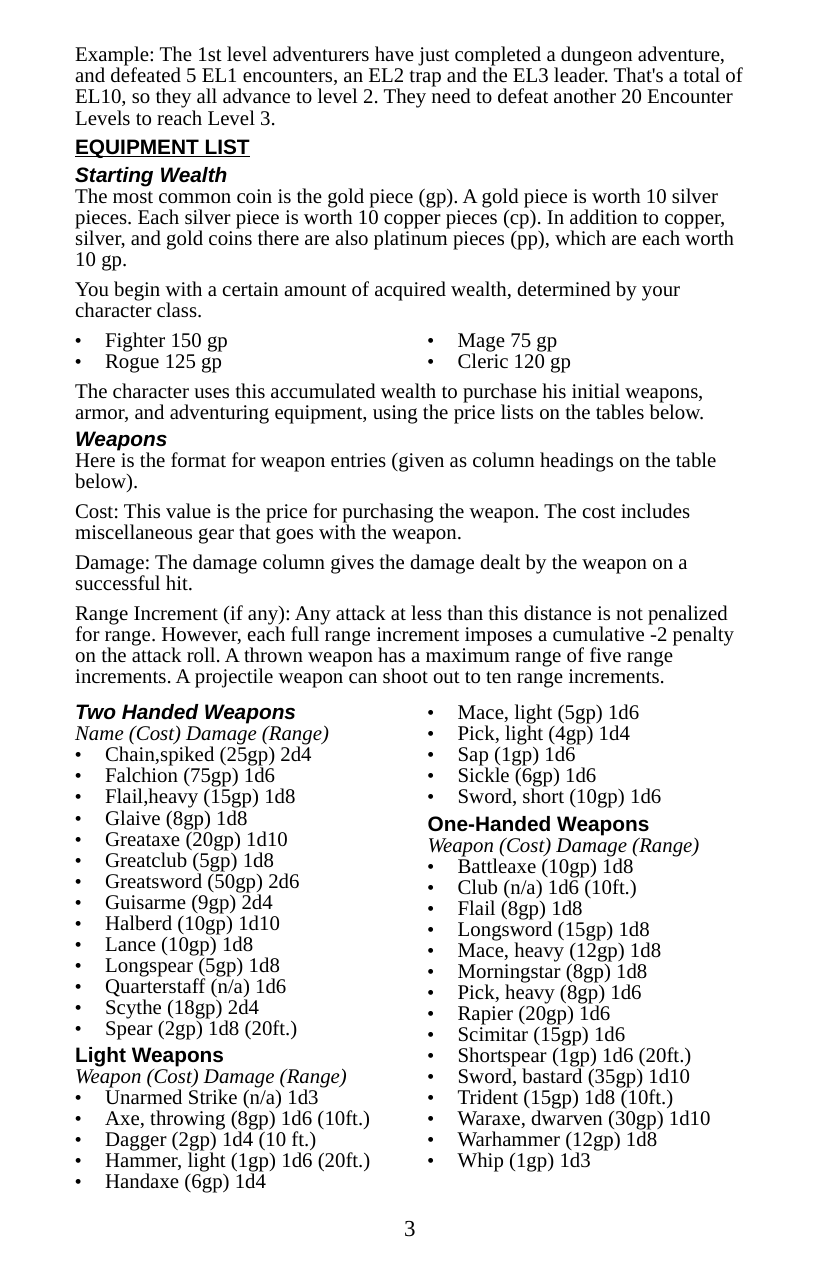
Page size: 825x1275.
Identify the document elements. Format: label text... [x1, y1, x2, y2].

list Greatsword (50gp) 2d6 [75, 871, 397, 892]
subtitle Weapons [75, 429, 750, 451]
list Rogue 125 gp [75, 351, 397, 372]
list Scythe (18gp) 2d4 [75, 997, 397, 1018]
list Hammer, light (1gp) 1d6 (20ft.) [75, 1151, 397, 1172]
list Falchion (75gp) 1d6 [75, 766, 397, 787]
list Sword, short (10gp) 1d6 [427, 787, 750, 808]
list Pick, heavy (8gp) 1d6 [427, 982, 750, 1003]
list Handaxe (6gp) 1d4 [75, 1172, 397, 1193]
subtitle Equipment List [75, 138, 750, 159]
list Rapier (20gp) 1d6 [427, 1003, 750, 1024]
list Chain,spiked (25gp) 2d4 [75, 745, 397, 766]
list Greataxe (20gp) 1d10 [75, 829, 397, 850]
list Sword, bastard (35gp) 1d10 [427, 1067, 750, 1088]
list Whip (1gp) 1d3 [427, 1151, 750, 1172]
list Shortspear (1gp) 1d6 (20ft.) [427, 1046, 750, 1067]
subtitle Two Handed Weapons [75, 703, 397, 724]
list Pick, light (4gp) 1d4 [427, 724, 750, 745]
text Here is the format for weapon entries (given as column headings on the table below). [75, 451, 750, 493]
list Guisarme (9gp) 2d4 [75, 892, 397, 913]
list Trident (15gp) 1d8 (10ft.) [427, 1088, 750, 1109]
list Flail (8gp) 1d8 [427, 898, 750, 919]
list Cleric 120 gp [427, 351, 750, 372]
list Scimitar (15gp) 1d6 [427, 1024, 750, 1046]
list Spear (2gp) 1d8 (20ft.) [75, 1018, 397, 1039]
subtitle Light Weapons [75, 1046, 397, 1067]
list Dagger (2gp) 1d4 (10 ft.) [75, 1130, 397, 1151]
text Cost: This value is the price for purchasing the weapon. The cost includes miscellaneous gear that goes with the weapon. [75, 502, 750, 544]
list Waraxe, dwarven (30gp) 1d10 [427, 1109, 750, 1130]
list Mace, heavy (12gp) 1d8 [427, 940, 750, 961]
list Fighter 150 gp [75, 330, 397, 351]
subtitle One-Handed Weapons [427, 814, 750, 835]
text You begin with a certain amount of acquired wealth, determined by your character class. [75, 279, 750, 321]
text Damage: The damage column gives the damage dealt by the weapon on a successful hit. [75, 553, 750, 595]
text The character uses this accumulated wealth to purchase his initial weapons, armor, and adventuring equipment, using the price lists on the tables below. [75, 381, 750, 423]
text Name (Cost) Damage (Range) [75, 724, 397, 745]
subtitle Starting Wealth [75, 165, 750, 186]
list Axe, throwing (8gp) 1d6 (10ft.) [75, 1109, 397, 1130]
list Morningstar (8gp) 1d8 [427, 961, 750, 982]
text The most common coin is the gold piece (gp). A gold piece is worth 10 silver pieces. Each silver piece is worth 10 copper pieces (cp). In addition to copper, silver, and gold coins there are also platinum pieces (pp), which are each worth 10 gp. [75, 186, 750, 270]
text Weapon (Cost) Damage (Range) [427, 835, 750, 856]
list Greatclub (5gp) 1d8 [75, 850, 397, 871]
text Example: The 1st level adventurers have just completed a dungeon adventure, and defeated 5 EL1 encounters, an EL2 trap and the EL3 leader. That's a total of EL10, so they all advance to level 2. They need to defeat another 20 Encounter Levels to reach Level 3. [75, 45, 750, 129]
list Glaive (8gp) 1d8 [75, 808, 397, 829]
list Longspear (5gp) 1d8 [75, 955, 397, 976]
list Club (n/a) 1d6 (10ft.) [427, 877, 750, 898]
list Flail,heavy (15gp) 1d8 [75, 787, 397, 808]
list Sickle (6gp) 1d6 [427, 766, 750, 787]
list Quarterstaff (n/a) 1d6 [75, 976, 397, 997]
list Sap (1gp) 1d6 [427, 745, 750, 766]
list Halberd (10gp) 1d10 [75, 913, 397, 934]
list Battleaxe (10gp) 1d8 [427, 856, 750, 877]
list Longsword (15gp) 1d8 [427, 919, 750, 940]
list Mace, light (5gp) 1d6 [427, 703, 750, 724]
list Warhammer (12gp) 1d8 [427, 1130, 750, 1151]
text Weapon (Cost) Damage (Range) [75, 1067, 397, 1088]
list Mage 75 gp [427, 330, 750, 351]
list Lance (10gp) 1d8 [75, 934, 397, 955]
text Range Increment (if any): Any attack at less than this distance is not penalized for range. However, each full range increment imposes a cumulative -2 penalty on the attack roll. A thrown weapon has a maximum range of five range increments. A projectile weapon can shoot out to ten range increments. [75, 604, 750, 688]
list Unarmed Strike (n/a) 1d3 [75, 1088, 397, 1109]
